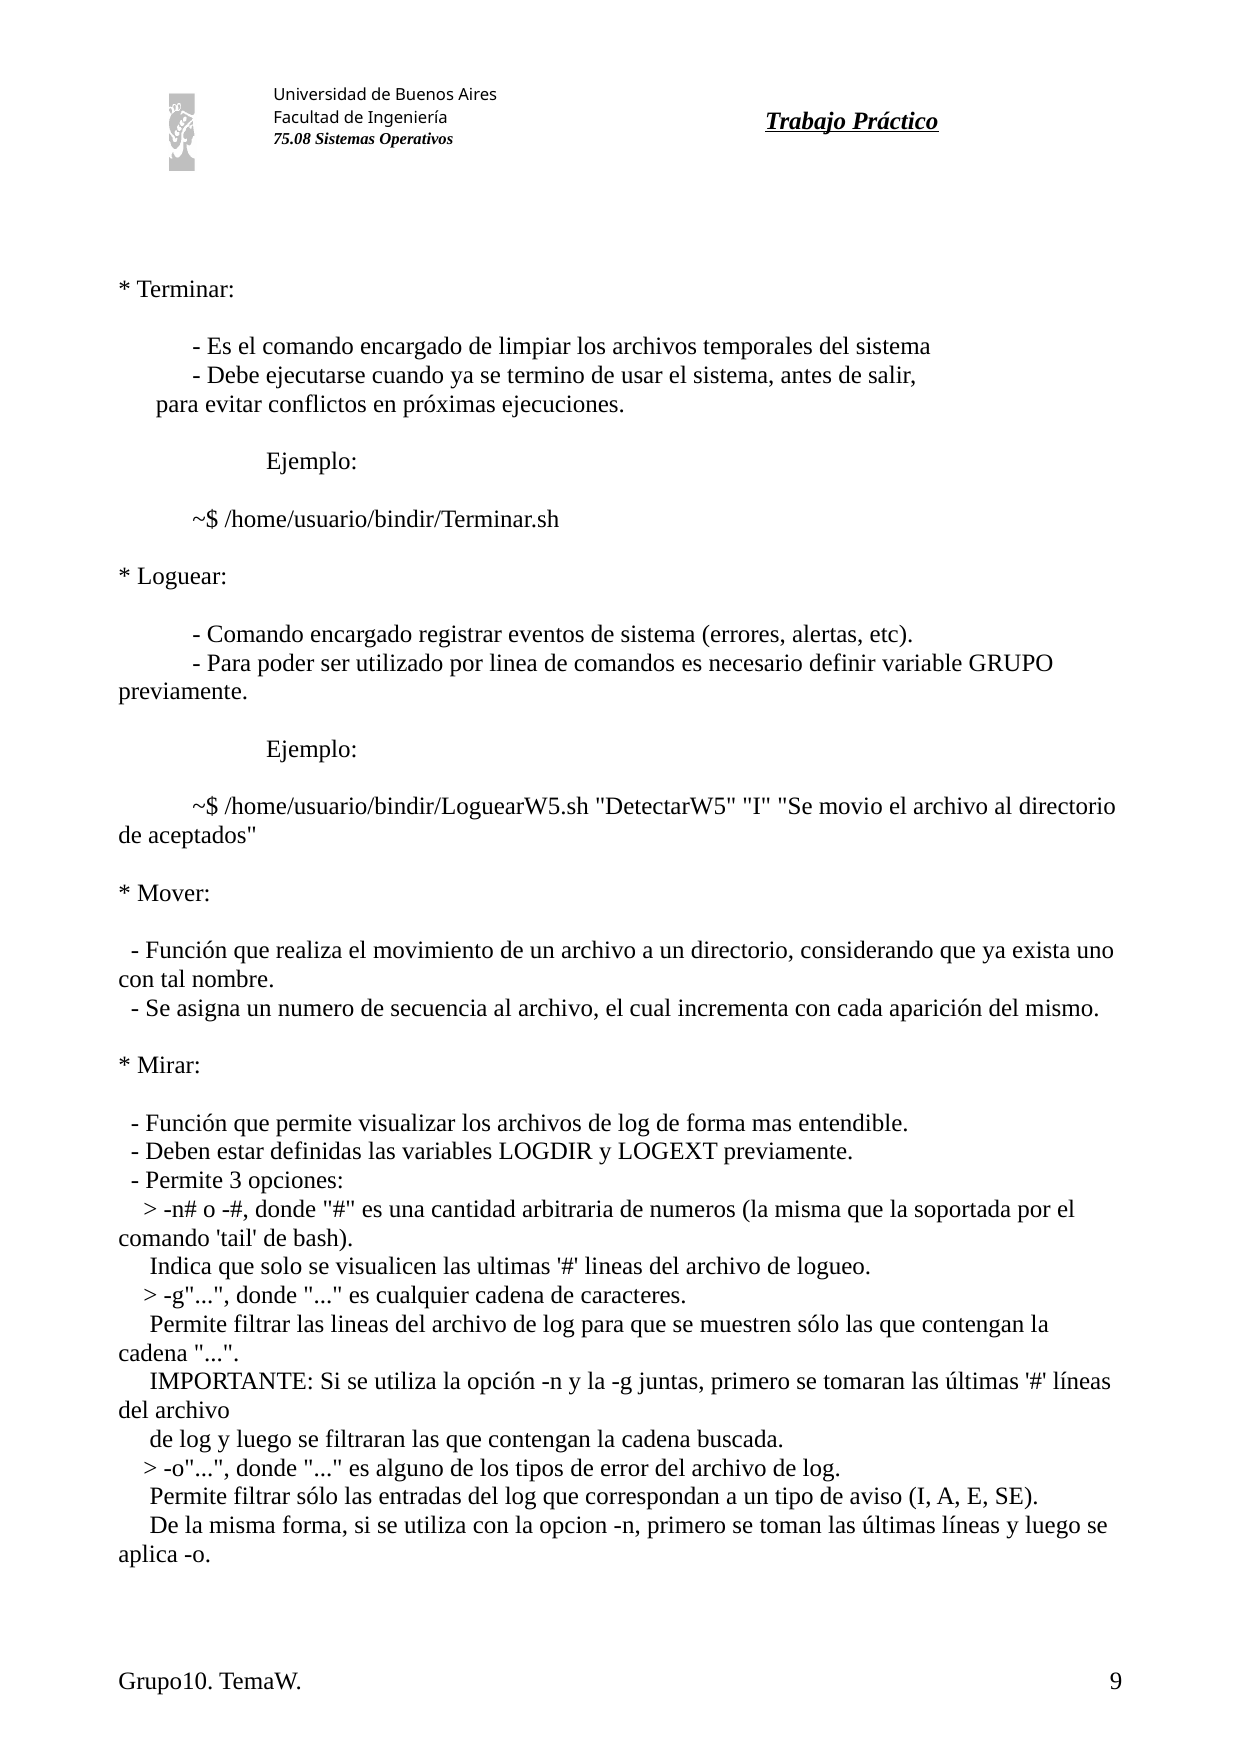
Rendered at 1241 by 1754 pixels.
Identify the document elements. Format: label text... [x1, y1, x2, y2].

text * Mirar: [118, 1050, 1122, 1079]
text Ejemplo: [118, 446, 1122, 475]
text - Función que realiza el movimiento de un archivo a un directorio, considerando que ya exista uno con tal nombre. [118, 935, 1122, 993]
text de log y luego se filtraran las que contengan la cadena buscada. [118, 1424, 1122, 1453]
text Permite filtrar las lineas del archivo de log para que se muestren sólo las que contengan la cadena "...". [118, 1309, 1122, 1366]
text * Mover: [118, 878, 1122, 906]
text > -n# o -#, donde "#" es una cantidad arbitraria de numeros (la misma que la soportada por el comando 'tail' de bash). [118, 1194, 1122, 1251]
text > -g"...", donde "..." es cualquier cadena de caracteres. [118, 1280, 1122, 1309]
text - Comando encargado registrar eventos de sistema (errores, alertas, etc). [118, 619, 1122, 648]
text * Terminar: [118, 274, 1122, 303]
text - Permite 3 opciones: [118, 1165, 1122, 1194]
text para evitar conflictos en próximas ejecuciones. [118, 389, 1122, 418]
text Ejemplo: [118, 734, 1122, 763]
text Indica que solo se visualicen las ultimas '#' lineas del archivo de logueo. [118, 1251, 1122, 1280]
text ~$ /home/usuario/bindir/Terminar.sh [118, 504, 1122, 533]
text - Función que permite visualizar los archivos de log de forma mas entendible. [118, 1108, 1122, 1136]
text * Loguear: [118, 561, 1122, 590]
text > -o"...", donde "..." es alguno de los tipos de error del archivo de log. [118, 1453, 1122, 1481]
text - Debe ejecutarse cuando ya se termino de usar el sistema, antes de salir, [118, 360, 1122, 389]
text IMPORTANTE: Si se utiliza la opción -n y la -g juntas, primero se tomaran las últimas '#' líneas del archivo [118, 1366, 1122, 1424]
text - Deben estar definidas las variables LOGDIR y LOGEXT previamente. [118, 1136, 1122, 1165]
text ~$ /home/usuario/bindir/LoguearW5.sh "DetectarW5" "I" "Se movio el archivo al directorio de aceptados" [118, 791, 1122, 849]
text - Se asigna un numero de secuencia al archivo, el cual incrementa con cada aparición del mismo. [118, 993, 1122, 1021]
text - Es el comando encargado de limpiar los archivos temporales del sistema [118, 331, 1122, 360]
text Permite filtrar sólo las entradas del log que correspondan a un tipo de aviso (I, A, E, SE). [118, 1481, 1122, 1510]
picture [168, 92, 198, 173]
text - Para poder ser utilizado por linea de comandos es necesario definir variable GRUPO previamente. [118, 648, 1122, 705]
text De la misma forma, si se utiliza con la opcion -n, primero se toman las últimas líneas y luego se aplica -o. [118, 1510, 1122, 1568]
